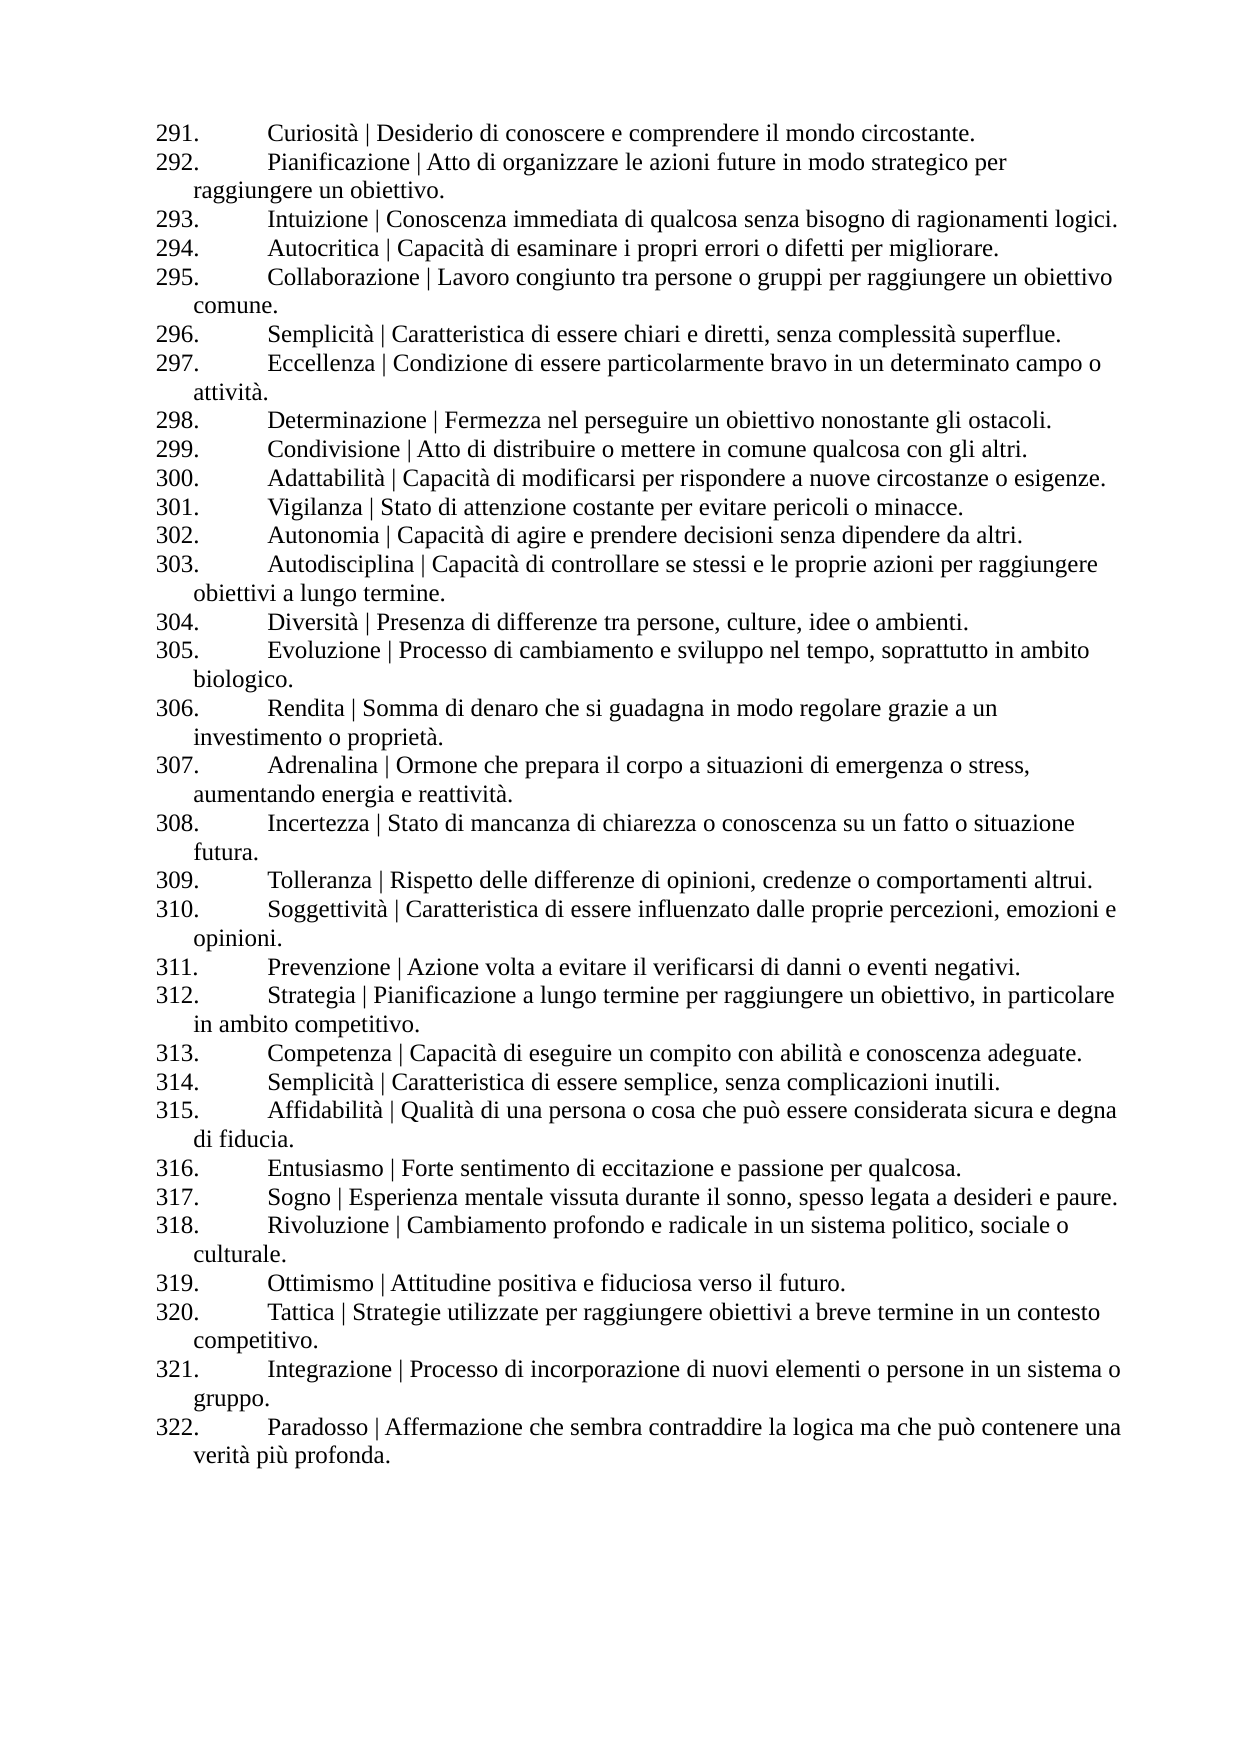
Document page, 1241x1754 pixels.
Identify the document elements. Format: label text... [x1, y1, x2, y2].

list Semplicità | Caratteristica di essere chiari e diretti, senza complessità superflue. [156, 319, 1122, 348]
list Pianificazione | Atto di organizzare le azioni future in modo strategico per raggiungere un obiettivo. [156, 147, 1122, 204]
list Collaborazione | Lavoro congiunto tra persone o gruppi per raggiungere un obiettivo comune. [156, 262, 1122, 319]
list Incertezza | Stato di mancanza di chiarezza o conoscenza su un fatto o situazione futura. [156, 808, 1122, 866]
list Affidabilità | Qualità di una persona o cosa che può essere considerata sicura e degna di fiducia. [156, 1096, 1122, 1153]
list Curiosità | Desiderio di conoscere e comprendere il mondo circostante. [156, 118, 1122, 147]
list Diversità | Presenza di differenze tra persone, culture, idee o ambienti. [156, 607, 1122, 636]
list Semplicità | Caratteristica di essere semplice, senza complicazioni inutili. [156, 1067, 1122, 1096]
list Tattica | Strategie utilizzate per raggiungere obiettivi a breve termine in un contesto competitivo. [156, 1297, 1122, 1354]
list Soggettività | Caratteristica di essere influenzato dalle proprie percezioni, emozioni e opinioni. [156, 894, 1122, 952]
list Vigilanza | Stato di attenzione costante per evitare pericoli o minacce. [156, 492, 1122, 521]
list Prevenzione | Azione volta a evitare il verificarsi di danni o eventi negativi. [156, 952, 1122, 981]
list Eccellenza | Condizione di essere particolarmente bravo in un determinato campo o attività. [156, 348, 1122, 406]
list Tolleranza | Rispetto delle differenze di opinioni, credenze o comportamenti altrui. [156, 866, 1122, 894]
list Rendita | Somma di denaro che si guadagna in modo regolare grazie a un investimento o proprietà. [156, 693, 1122, 751]
list Evoluzione | Processo di cambiamento e sviluppo nel tempo, soprattutto in ambito biologico. [156, 636, 1122, 693]
list Rivoluzione | Cambiamento profondo e radicale in un sistema politico, sociale o culturale. [156, 1211, 1122, 1268]
list Intuizione | Conoscenza immediata di qualcosa senza bisogno di ragionamenti logici. [156, 204, 1122, 233]
list Strategia | Pianificazione a lungo termine per raggiungere un obiettivo, in particolare in ambito competitivo. [156, 981, 1122, 1038]
list Entusiasmo | Forte sentimento di eccitazione e passione per qualcosa. [156, 1153, 1122, 1182]
list Competenza | Capacità di eseguire un compito con abilità e conoscenza adeguate. [156, 1038, 1122, 1067]
list Autodisciplina | Capacità di controllare se stessi e le proprie azioni per raggiungere obiettivi a lungo termine. [156, 549, 1122, 607]
list Determinazione | Fermezza nel perseguire un obiettivo nonostante gli ostacoli. [156, 406, 1122, 434]
list Condivisione | Atto di distribuire o mettere in comune qualcosa con gli altri. [156, 434, 1122, 463]
list Autonomia | Capacità di agire e prendere decisioni senza dipendere da altri. [156, 521, 1122, 549]
list Sogno | Esperienza mentale vissuta durante il sonno, spesso legata a desideri e paure. [156, 1182, 1122, 1211]
list Ottimismo | Attitudine positiva e fiduciosa verso il futuro. [156, 1268, 1122, 1297]
list Autocritica | Capacità di esaminare i propri errori o difetti per migliorare. [156, 233, 1122, 262]
list Paradosso | Affermazione che sembra contraddire la logica ma che può contenere una verità più profonda. [156, 1412, 1122, 1469]
list Adrenalina | Ormone che prepara il corpo a situazioni di emergenza o stress, aumentando energia e reattività. [156, 751, 1122, 808]
list Integrazione | Processo di incorporazione di nuovi elementi o persone in un sistema o gruppo. [156, 1354, 1122, 1412]
list Adattabilità | Capacità di modificarsi per rispondere a nuove circostanze o esigenze. [156, 463, 1122, 492]
